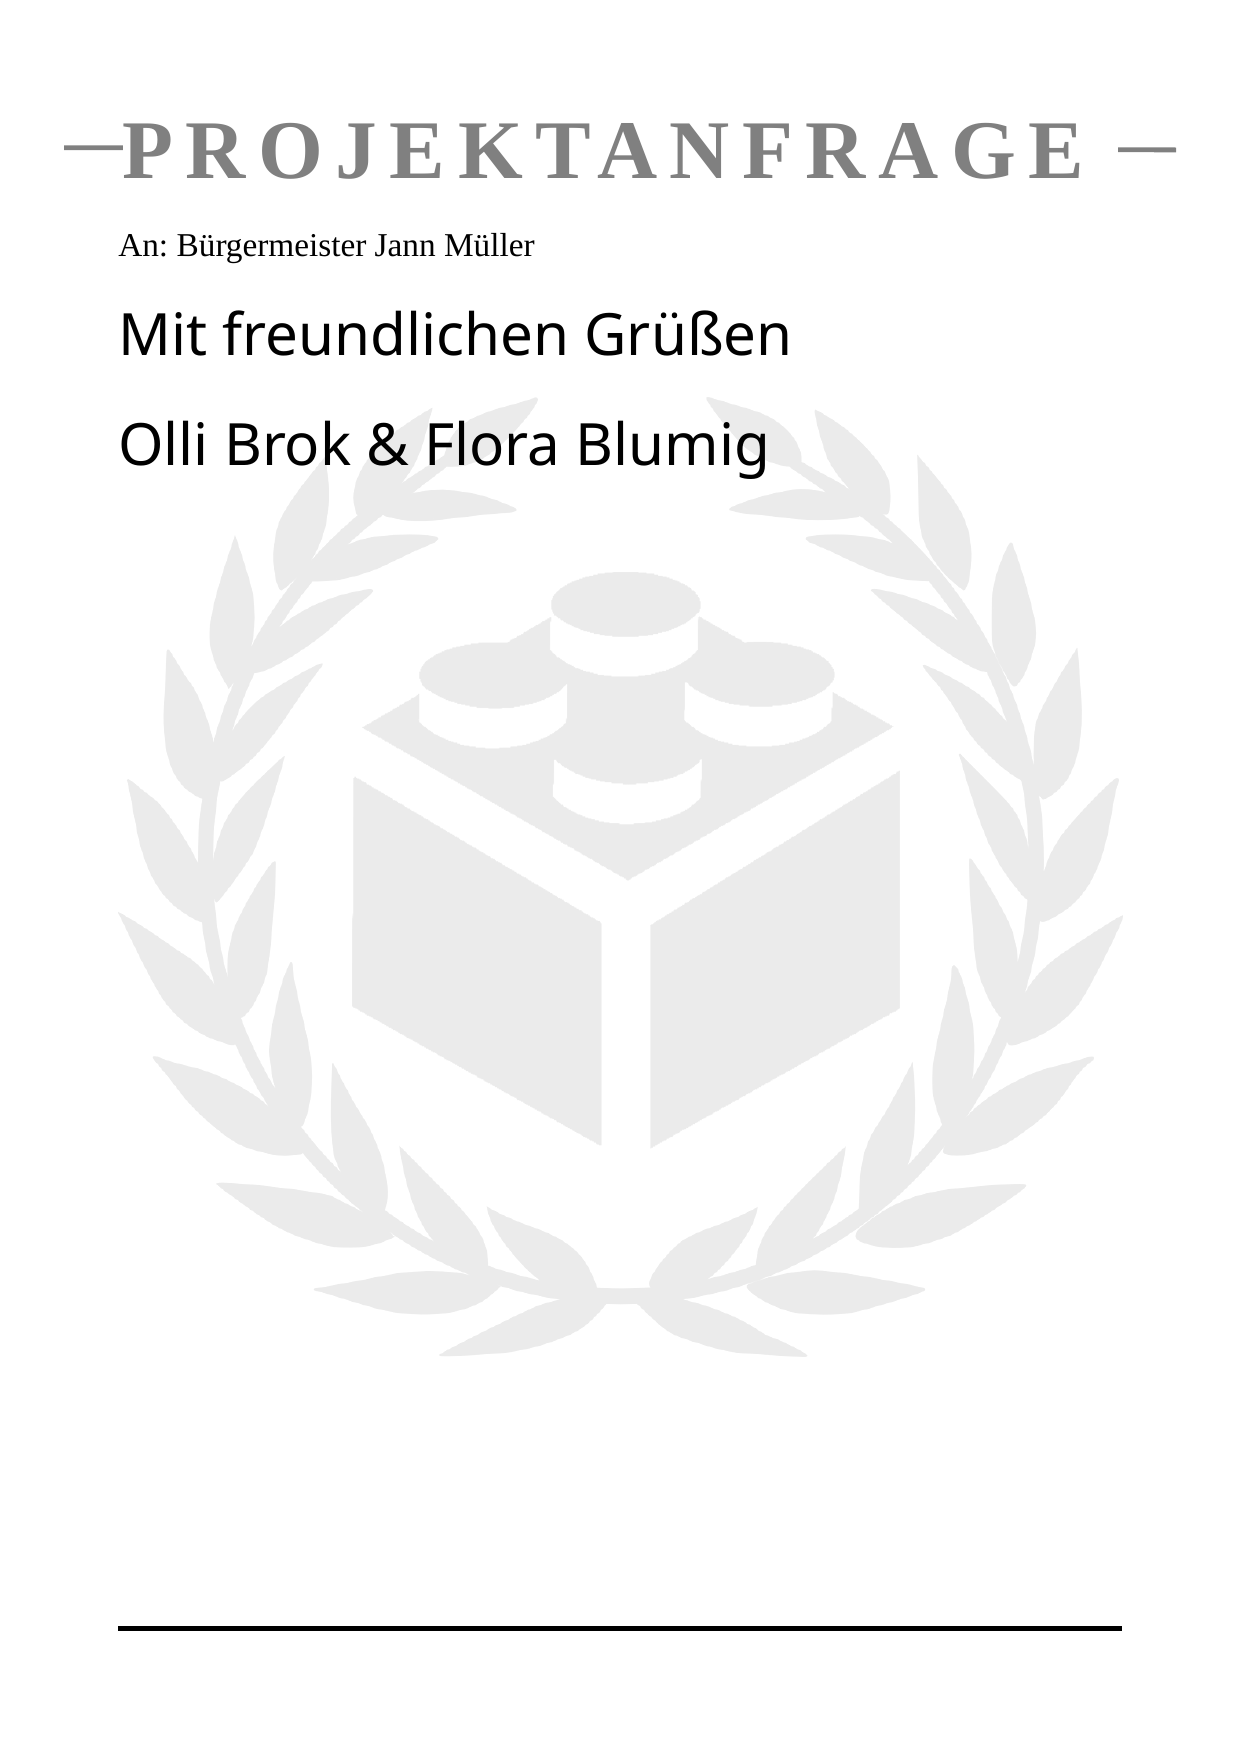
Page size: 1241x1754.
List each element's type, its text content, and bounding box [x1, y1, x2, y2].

text Olli Brok & Flora Blumig [118, 403, 1122, 482]
text Mit freundlichen Grüßen [118, 293, 1122, 372]
